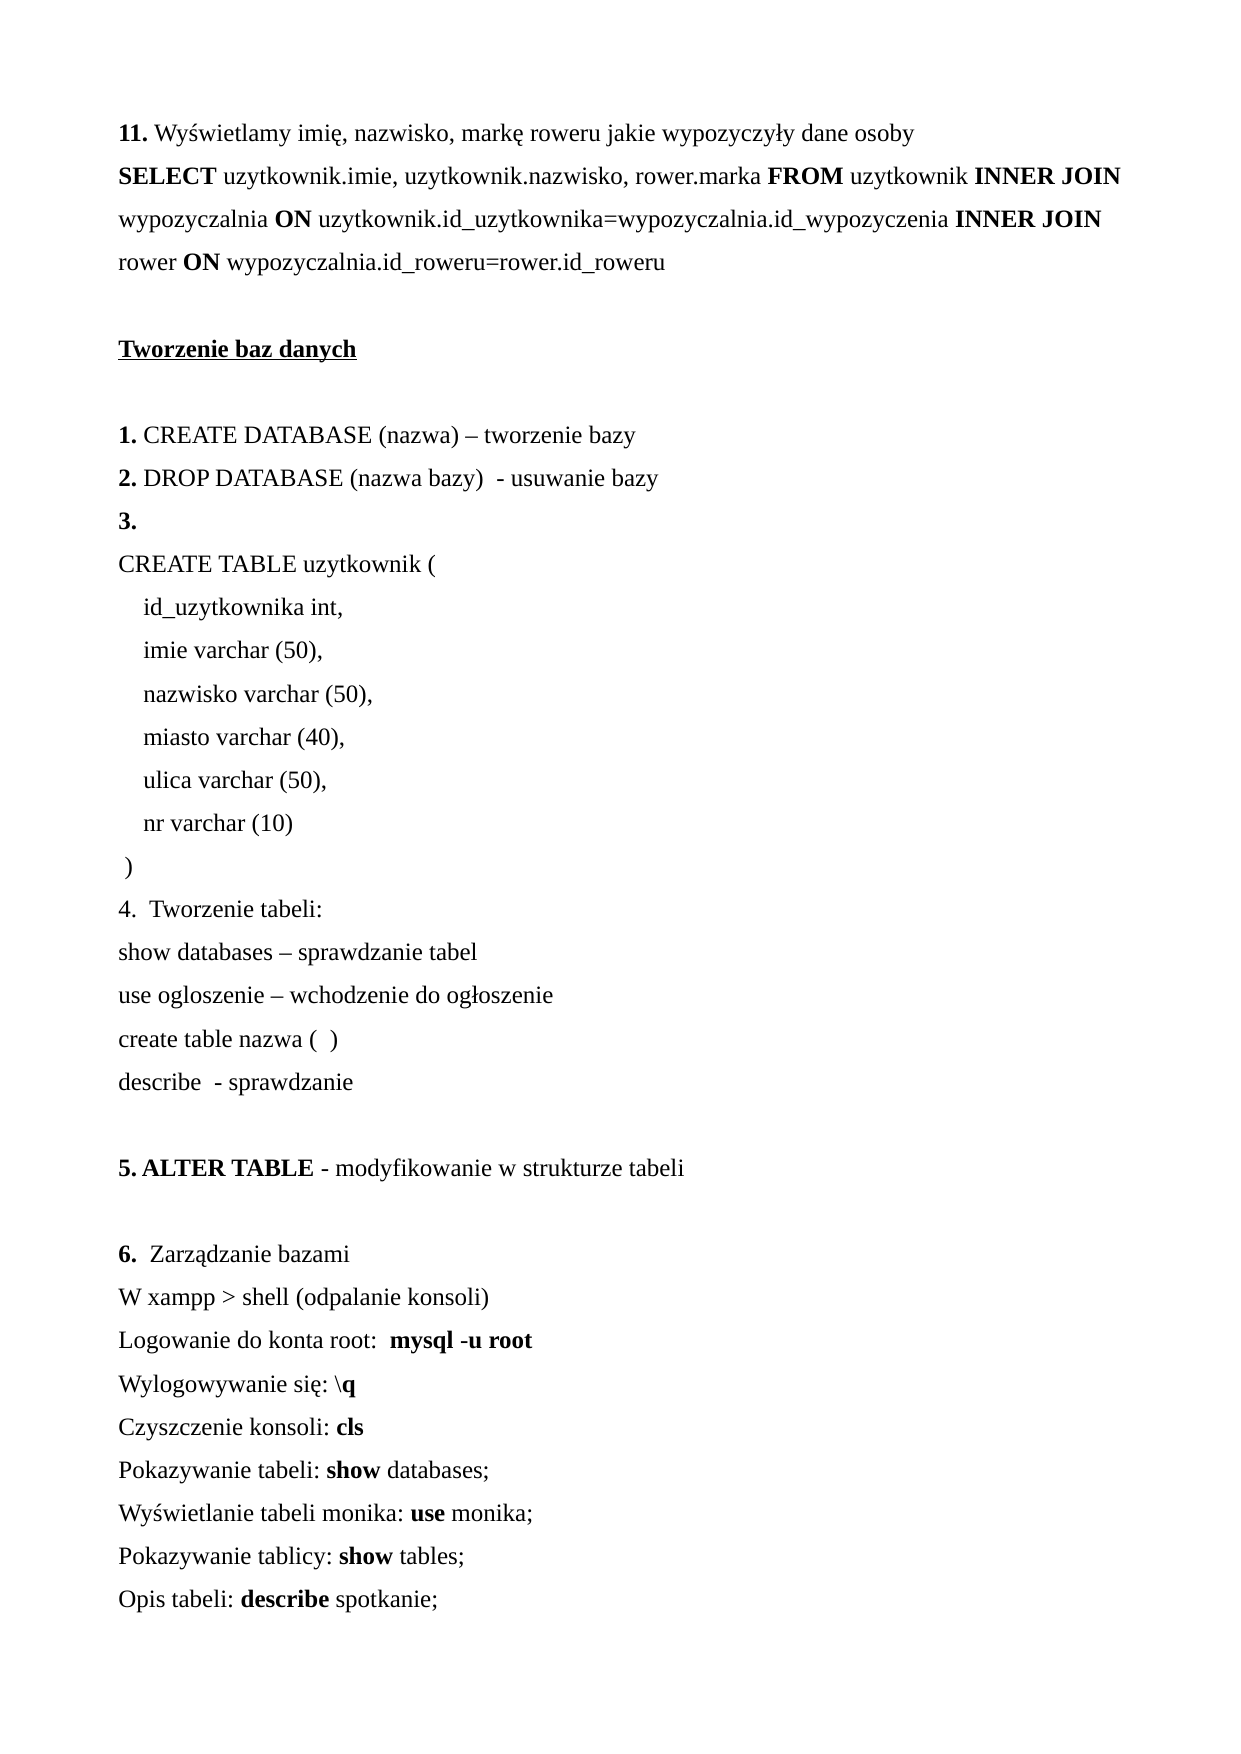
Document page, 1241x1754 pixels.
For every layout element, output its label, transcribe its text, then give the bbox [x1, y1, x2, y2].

text describe - sprawdzanie [118, 1067, 1122, 1096]
text Wyświetlanie tabeli monika: use monika; [118, 1498, 1122, 1527]
text ulica varchar (50), [118, 765, 1122, 794]
text imie varchar (50), [118, 636, 1122, 664]
text create table nazwa ( ) [118, 1024, 1122, 1052]
text nr varchar (10) [118, 808, 1122, 837]
text 4. Tworzenie tabeli: [118, 894, 1122, 923]
text SELECT uzytkownik.imie, uzytkownik.nazwisko, rower.marka FROM uzytkownik INNER JOIN wypozyczalnia ON uzytkownik.id_uzytkownika=wypozyczalnia.id_wypozyczenia INNER JOIN rower ON wypozyczalnia.id_roweru=rower.id_roweru [118, 161, 1122, 276]
text Wylogowywanie się: \q [118, 1369, 1122, 1397]
text Pokazywanie tablicy: show tables; [118, 1541, 1122, 1570]
text CREATE TABLE uzytkownik ( [118, 549, 1122, 578]
text use ogloszenie – wchodzenie do ogłoszenie [118, 981, 1122, 1009]
text show databases – sprawdzanie tabel [118, 937, 1122, 966]
text Opis tabeli: describe spotkanie; [118, 1584, 1122, 1613]
text 2. DROP DATABASE (nazwa bazy) - usuwanie bazy [118, 463, 1122, 492]
text ) [118, 851, 1122, 880]
text 11. Wyświetlamy imię, nazwisko, markę roweru jakie wypozyczyły dane osoby [118, 118, 1122, 147]
text 1. CREATE DATABASE (nazwa) – tworzenie bazy [118, 420, 1122, 449]
text nazwisko varchar (50), [118, 679, 1122, 707]
text 5. ALTER TABLE - modyfikowanie w strukturze tabeli [118, 1153, 1122, 1182]
text Pokazywanie tabeli: show databases; [118, 1455, 1122, 1484]
text Czyszczenie konsoli: cls [118, 1412, 1122, 1441]
text W xampp > shell (odpalanie konsoli) [118, 1282, 1122, 1311]
text miasto varchar (40), [118, 722, 1122, 751]
text Logowanie do konta root: mysql -u root [118, 1326, 1122, 1354]
text id_uzytkownika int, [118, 592, 1122, 621]
text 6. Zarządzanie bazami [118, 1239, 1122, 1268]
text 3. [118, 506, 1122, 535]
text Tworzenie baz danych [118, 334, 1122, 362]
